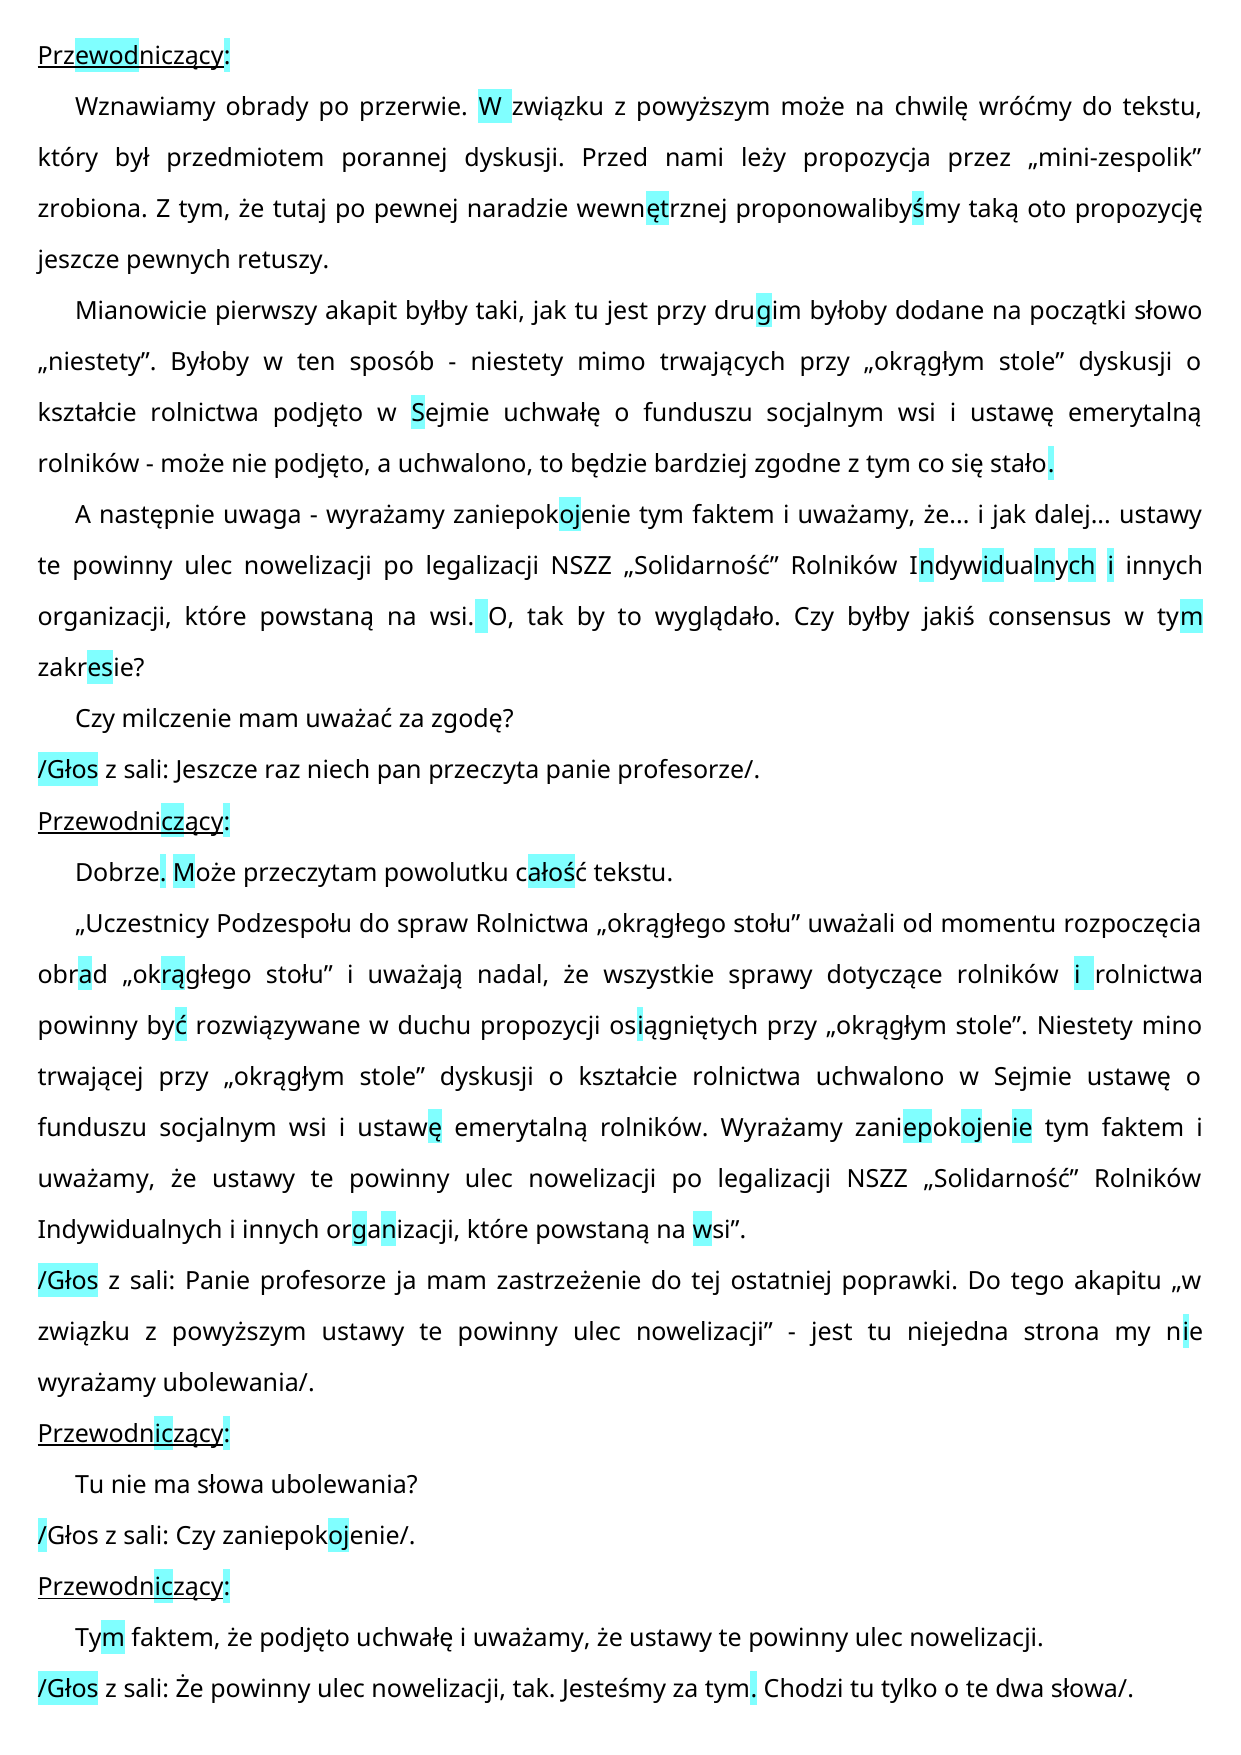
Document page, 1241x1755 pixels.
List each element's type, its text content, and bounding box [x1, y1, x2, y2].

text Przewodniczący: [37, 1416, 1203, 1450]
text Czy milczenie mam uważać za zgodę? [37, 701, 1203, 735]
text /Głos z sali: Panie profesorze ja mam zastrzeżenie do tej ostatniej poprawki. Do tego akapitu „w związku z powyższym ustawy te powinny ulec nowelizacji” - jest tu niejedna strona my nie wyrażamy ubolewania/. [37, 1262, 1203, 1399]
text Przewodniczący: [37, 37, 1203, 72]
text A następnie uwaga - wyrażamy zaniepokojenie tym faktem i uważamy, że... i jak dalej... ustawy te powinny ulec nowelizacji po legalizacji NSZZ „Solidarność” Rolników Indywidualnych i innych organizacji, które powstaną na wsi. O, tak by to wyglądało. Czy byłby jakiś consensus w tym zakresie? [37, 497, 1203, 684]
text Przewodniczący: [37, 1569, 1203, 1603]
text Tym faktem, że podjęto uchwałę i uważamy, że ustawy te powinny ulec nowelizacji. [37, 1620, 1203, 1654]
text Tu nie ma słowa ubolewania? [37, 1467, 1203, 1501]
text Wznawiamy obrady po przerwie. W związku z powyższym może na chwilę wróćmy do tekstu, który był przedmiotem porannej dyskusji. Przed nami leży propozycja przez „mini-zespolik” zrobiona. Z tym, że tutaj po pewnej naradzie wewnętrznej proponowalibyśmy taką oto propozycję jeszcze pewnych retuszy. [37, 88, 1203, 276]
text „Uczestnicy Podzespołu do spraw Rolnictwa „okrągłego stołu” uważali od momentu rozpoczęcia obrad „okrągłego stołu” i uważają nadal, że wszystkie sprawy dotyczące rolników i rolnictwa powinny być rozwiązywane w duchu propozycji osiągniętych przy „okrągłym stole”. Niestety mino trwającej przy „okrągłym stole” dyskusji o kształcie rolnictwa uchwalono w Sejmie ustawę o funduszu socjalnym wsi i ustawę emerytalną rolników. Wyrażamy zaniepokojenie tym faktem i uważamy, że ustawy te powinny ulec nowelizacji po legalizacji NSZZ „Solidarność” Rolników Indywidualnych i innych organizacji, które powstaną na wsi”. [37, 905, 1203, 1246]
text Przewodniczący: [37, 803, 1203, 837]
text /Głos z sali: Czy zaniepokojenie/. [37, 1518, 1203, 1552]
text Mianowicie pierwszy akapit byłby taki, jak tu jest przy drugim byłoby dodane na początki słowo „niestety”. Byłoby w ten sposób - niestety mimo trwających przy „okrągłym stole” dyskusji o kształcie rolnictwa podjęto w Sejmie uchwałę o funduszu socjalnym wsi i ustawę emerytalną rolników - może nie podjęto, a uchwalono, to będzie bardziej zgodne z tym co się stało. [37, 293, 1203, 480]
text Dobrze. Może przeczytam powolutku całość tekstu. [37, 854, 1203, 888]
text /Głos z sali: Jeszcze raz niech pan przeczyta panie profesorze/. [37, 752, 1203, 786]
text /Głos z sali: Że powinny ulec nowelizacji, tak. Jesteśmy za tym. Chodzi tu tylko o te dwa słowa/. [37, 1671, 1203, 1705]
